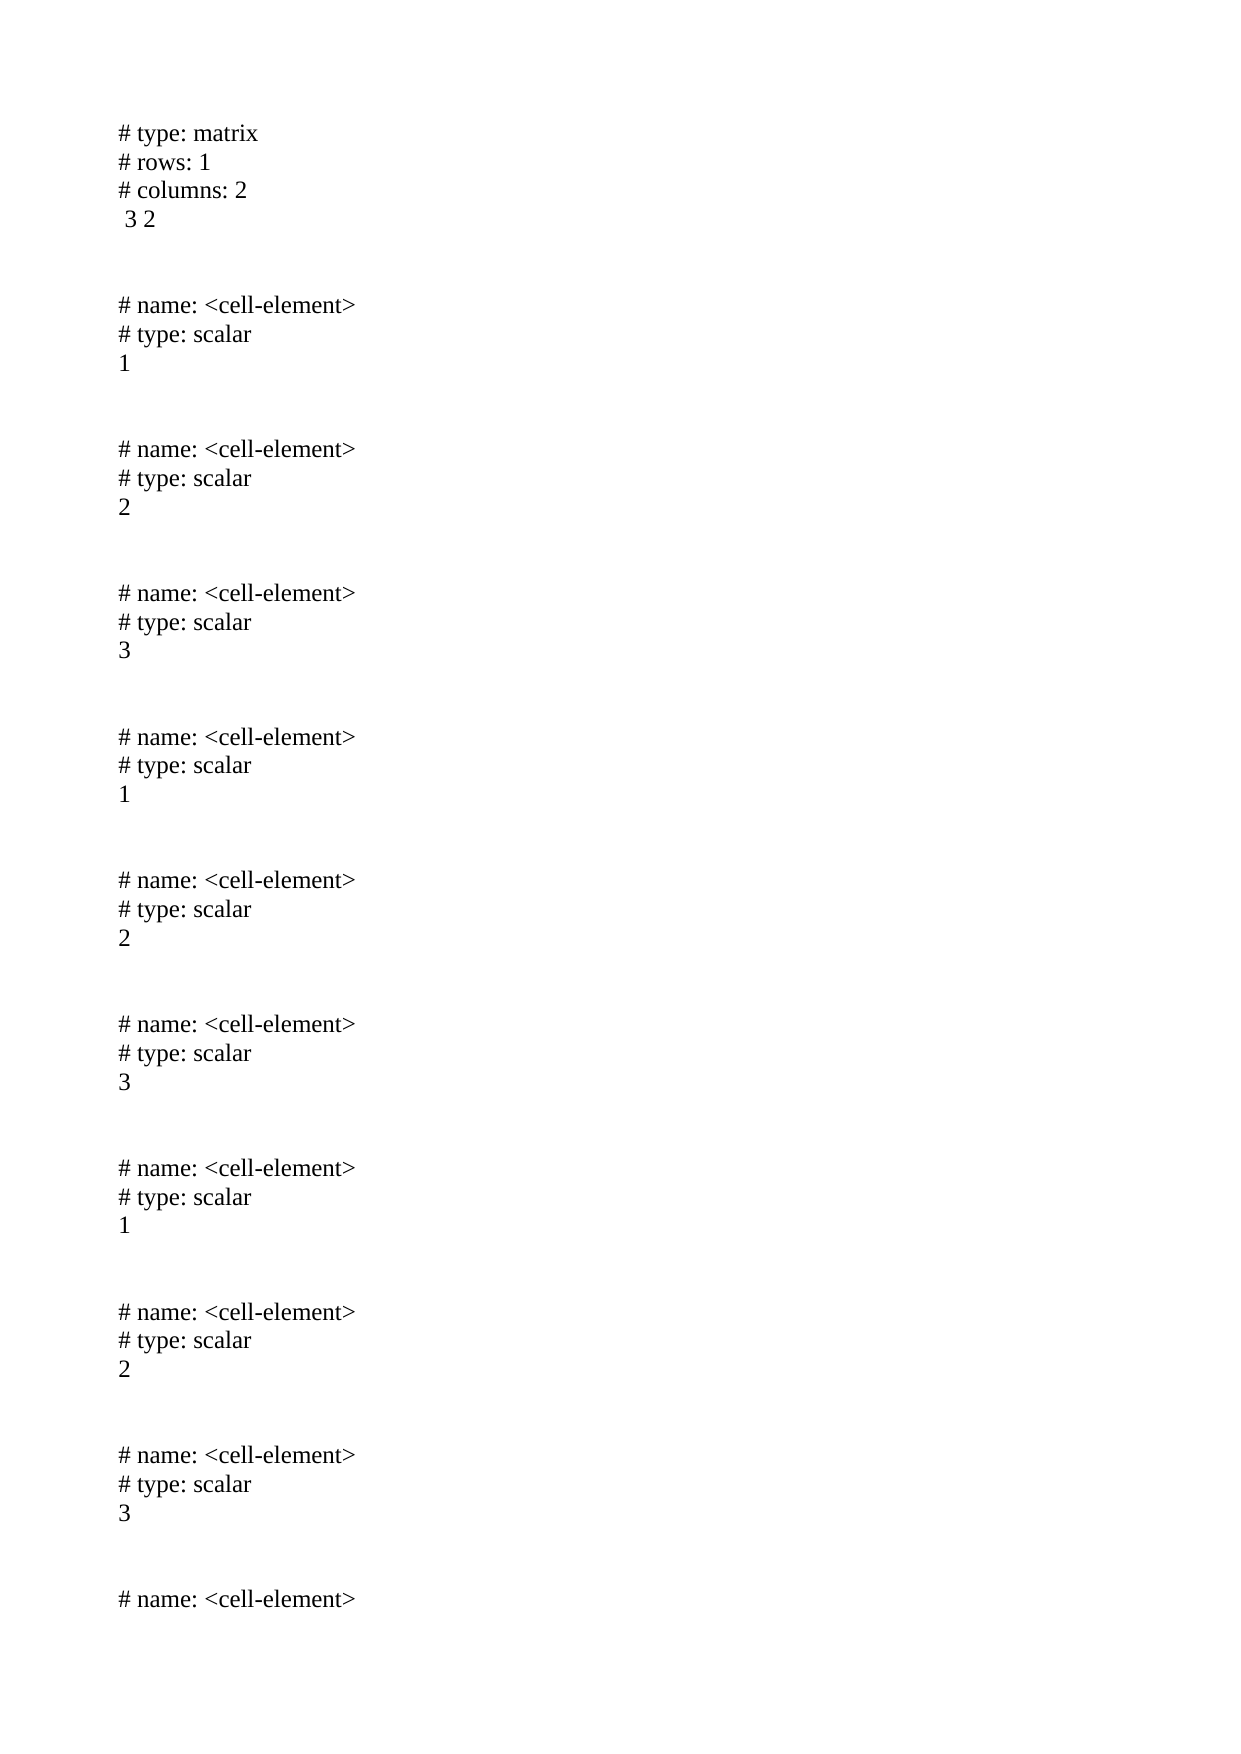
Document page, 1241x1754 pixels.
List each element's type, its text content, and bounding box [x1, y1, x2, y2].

text 1 [118, 348, 1122, 377]
text # name: <cell-element> [118, 1009, 1122, 1038]
text 1 [118, 779, 1122, 808]
text 2 [118, 492, 1122, 521]
text # name: <cell-element> [118, 434, 1122, 463]
text # type: scalar [118, 319, 1122, 348]
text 3 [118, 1498, 1122, 1527]
text # type: scalar [118, 1326, 1122, 1354]
text # name: <cell-element> [118, 1584, 1122, 1613]
text # type: scalar [118, 1038, 1122, 1067]
text 3 [118, 636, 1122, 664]
text 2 [118, 923, 1122, 952]
text # rows: 1 [118, 147, 1122, 176]
text # name: <cell-element> [118, 1153, 1122, 1182]
text # type: matrix [118, 118, 1122, 147]
text # columns: 2 [118, 176, 1122, 204]
text 2 [118, 1354, 1122, 1383]
text # type: scalar [118, 894, 1122, 923]
text # name: <cell-element> [118, 1297, 1122, 1326]
text # type: scalar [118, 1469, 1122, 1498]
text # type: scalar [118, 607, 1122, 636]
text # name: <cell-element> [118, 1441, 1122, 1469]
text # type: scalar [118, 463, 1122, 492]
text # type: scalar [118, 751, 1122, 779]
text 3 2 [118, 204, 1122, 233]
text # name: <cell-element> [118, 291, 1122, 319]
text # name: <cell-element> [118, 578, 1122, 607]
text # type: scalar [118, 1182, 1122, 1211]
text # name: <cell-element> [118, 866, 1122, 894]
text # name: <cell-element> [118, 722, 1122, 751]
text 3 [118, 1067, 1122, 1096]
text 1 [118, 1211, 1122, 1239]
